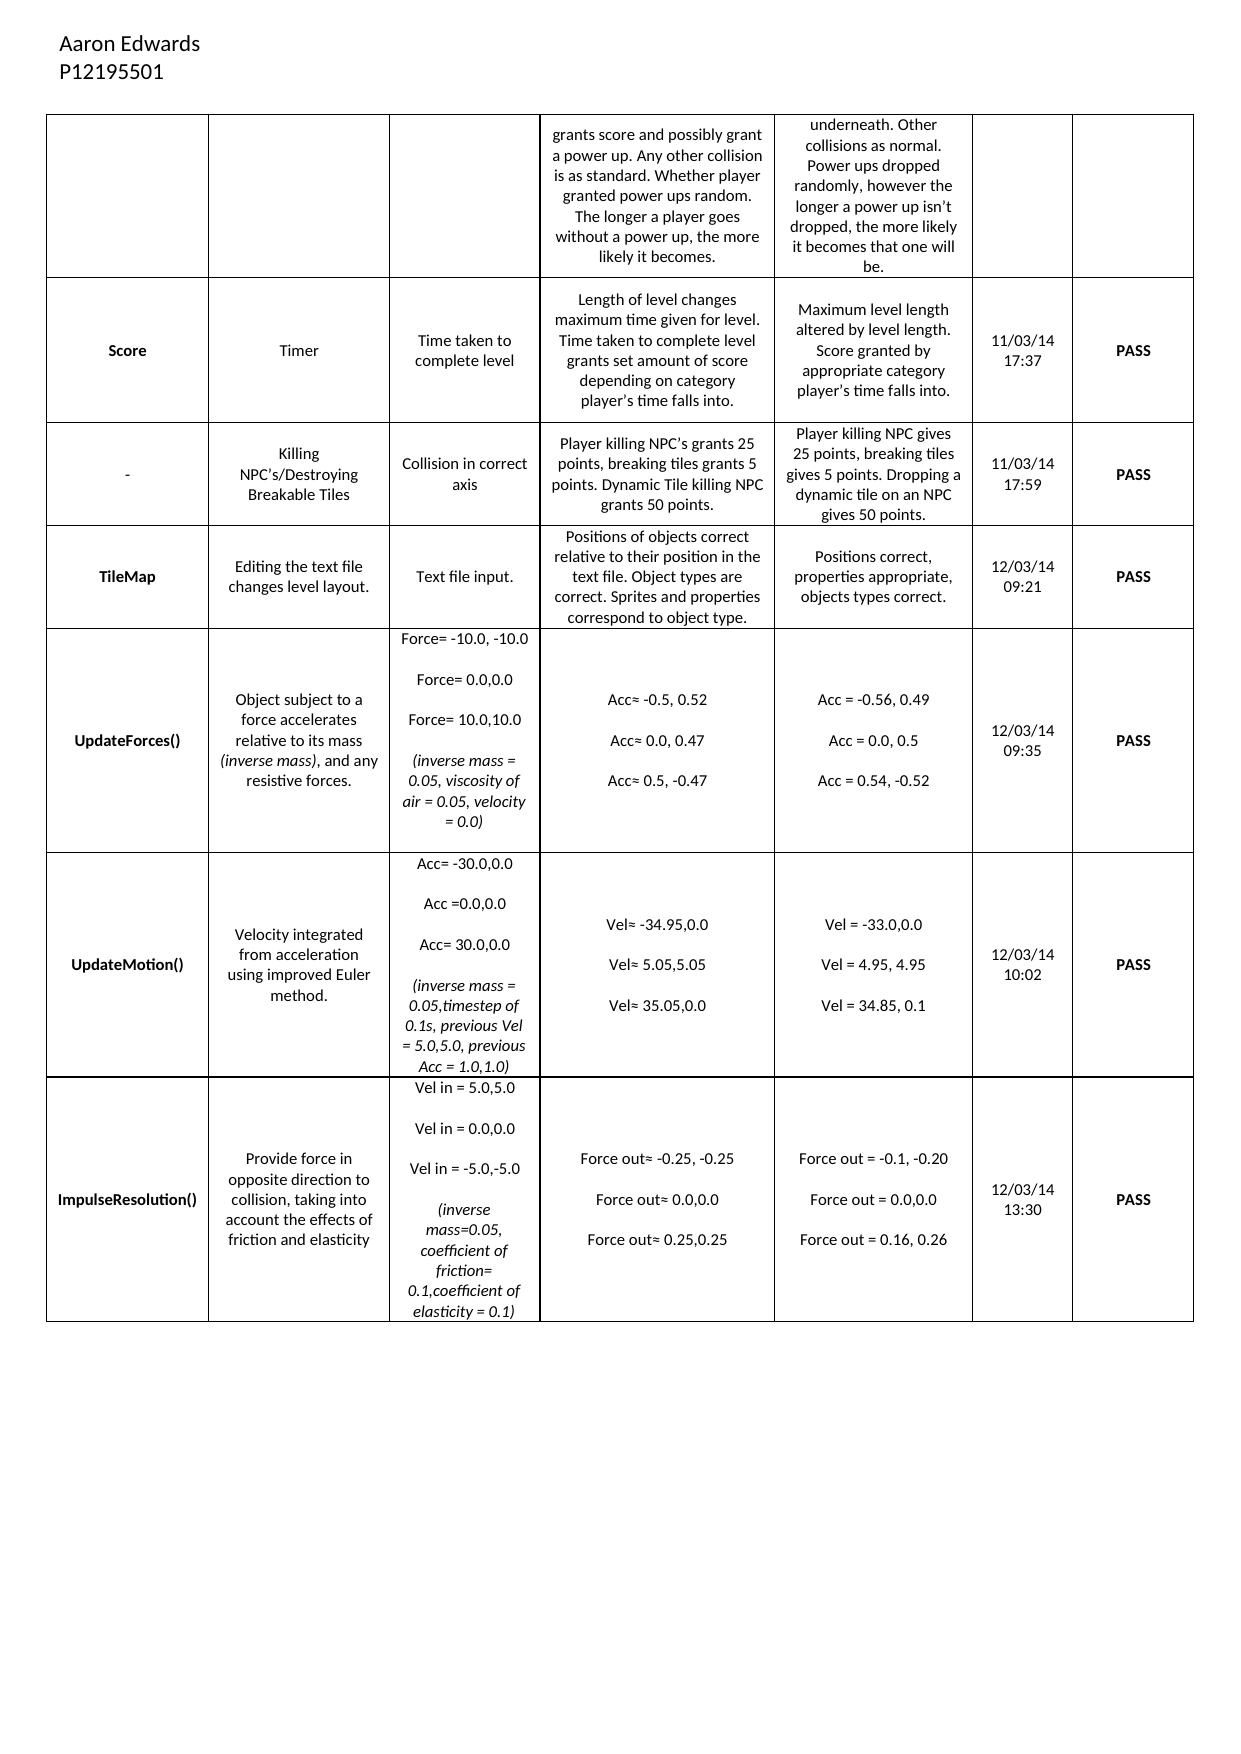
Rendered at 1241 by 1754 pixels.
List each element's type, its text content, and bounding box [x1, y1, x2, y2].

table_cell Vel = -33.0,0.0 Vel = 4.95, 4.95 Vel = 34.85, 0.1 [775, 853, 972, 1076]
table_cell Player killing NPC’s grants 25 points, breaking tiles grants 5 points. Dynamic Tile killing NPC grants 50 points. [541, 423, 774, 525]
table_cell Vel in = 5.0,5.0 Vel in = 0.0,0.0 Vel in = -5.0,-5.0 (inverse mass=0.05, coefficient of friction= 0.1,coefficient of elasticity = 0.1) [390, 1078, 539, 1321]
table_cell PASS [1073, 629, 1193, 852]
table_cell 12/03/14 09:21 [973, 526, 1072, 627]
table_cell Length of level changes maximum time given for level. Time taken to complete level grants set amount of score depending on category player’s time falls into. [541, 278, 774, 422]
table_cell Force out = -0.1, -0.20 Force out = 0.0,0.0 Force out = 0.16, 0.26 [775, 1078, 972, 1321]
table_cell Positions correct, properties appropriate, objects types correct. [775, 526, 972, 627]
table_cell TileMap [47, 526, 208, 627]
table_cell UpdateMotion() [47, 853, 208, 1076]
table_cell - [47, 423, 208, 525]
table_cell [390, 115, 539, 277]
table_cell Collision in correct axis [390, 423, 539, 525]
table_cell Score [47, 278, 208, 422]
table_cell PASS [1073, 1078, 1193, 1321]
table_cell underneath. Other collisions as normal. Power ups dropped randomly, however the longer a power up isn’t dropped, the more likely it becomes that one will be. [775, 115, 972, 277]
table_cell [209, 115, 389, 277]
table_cell [1073, 115, 1193, 277]
table_cell Editing the text file changes level layout. [209, 526, 389, 627]
table_cell 12/03/14 09:35 [973, 629, 1072, 852]
table_cell 12/03/14 13:30 [973, 1078, 1072, 1321]
table_cell Force out≈ -0.25, -0.25 Force out≈ 0.0,0.0 Force out≈ 0.25,0.25 [541, 1078, 774, 1321]
table_cell Acc = -0.56, 0.49 Acc = 0.0, 0.5 Acc = 0.54, -0.52 [775, 629, 972, 852]
table_cell 11/03/14 17:59 [973, 423, 1072, 525]
table_cell Object subject to a force accelerates relative to its mass (inverse mass), and any resistive forces. [209, 629, 389, 852]
table_cell Player killing NPC gives 25 points, breaking tiles gives 5 points. Dropping a dynamic tile on an NPC gives 50 points. [775, 423, 972, 525]
table_cell Force= -10.0, -10.0 Force= 0.0,0.0 Force= 10.0,10.0 (inverse mass = 0.05, viscosity of air = 0.05, velocity = 0.0) [390, 629, 539, 852]
table_cell - [47, 115, 208, 277]
table_cell Acc≈ -0.5, 0.52 Acc≈ 0.0, 0.47 Acc≈ 0.5, -0.47 [541, 629, 774, 852]
table_cell PASS [1073, 853, 1193, 1076]
table_cell Killing NPC’s/Destroying Breakable Tiles [209, 423, 389, 525]
table_cell Maximum level length altered by level length. Score granted by appropriate category player’s time falls into. [775, 278, 972, 422]
table_cell PASS [1073, 278, 1193, 422]
table_cell grants score and possibly grant a power up. Any other collision is as standard. Whether player granted power ups random. The longer a player goes without a power up, the more likely it becomes. [541, 115, 774, 277]
table_cell Vel≈ -34.95,0.0 Vel≈ 5.05,5.05 Vel≈ 35.05,0.0 [541, 853, 774, 1076]
table_cell Time taken to complete level [390, 278, 539, 422]
table_cell Acc= -30.0,0.0 Acc =0.0,0.0 Acc= 30.0,0.0 (inverse mass = 0.05,timestep of 0.1s, previous Vel = 5.0,5.0, previous Acc = 1.0,1.0) [390, 853, 539, 1076]
table_cell 11/03/14 17:37 [973, 278, 1072, 422]
table_cell PASS [1073, 526, 1193, 627]
table_cell ImpulseResolution() [47, 1078, 208, 1321]
table_cell Timer [209, 278, 389, 422]
table_cell Velocity integrated from acceleration using improved Euler method. [209, 853, 389, 1076]
table_cell [973, 115, 1072, 277]
table_cell Positions of objects correct relative to their position in the text file. Object types are correct. Sprites and properties correspond to object type. [541, 526, 774, 627]
table_cell PASS [1073, 423, 1193, 525]
table_cell UpdateForces() [47, 629, 208, 852]
table_cell 12/03/14 10:02 [973, 853, 1072, 1076]
table_cell Text file input. [390, 526, 539, 627]
table_cell Provide force in opposite direction to collision, taking into account the effects of friction and elasticity [209, 1078, 389, 1321]
